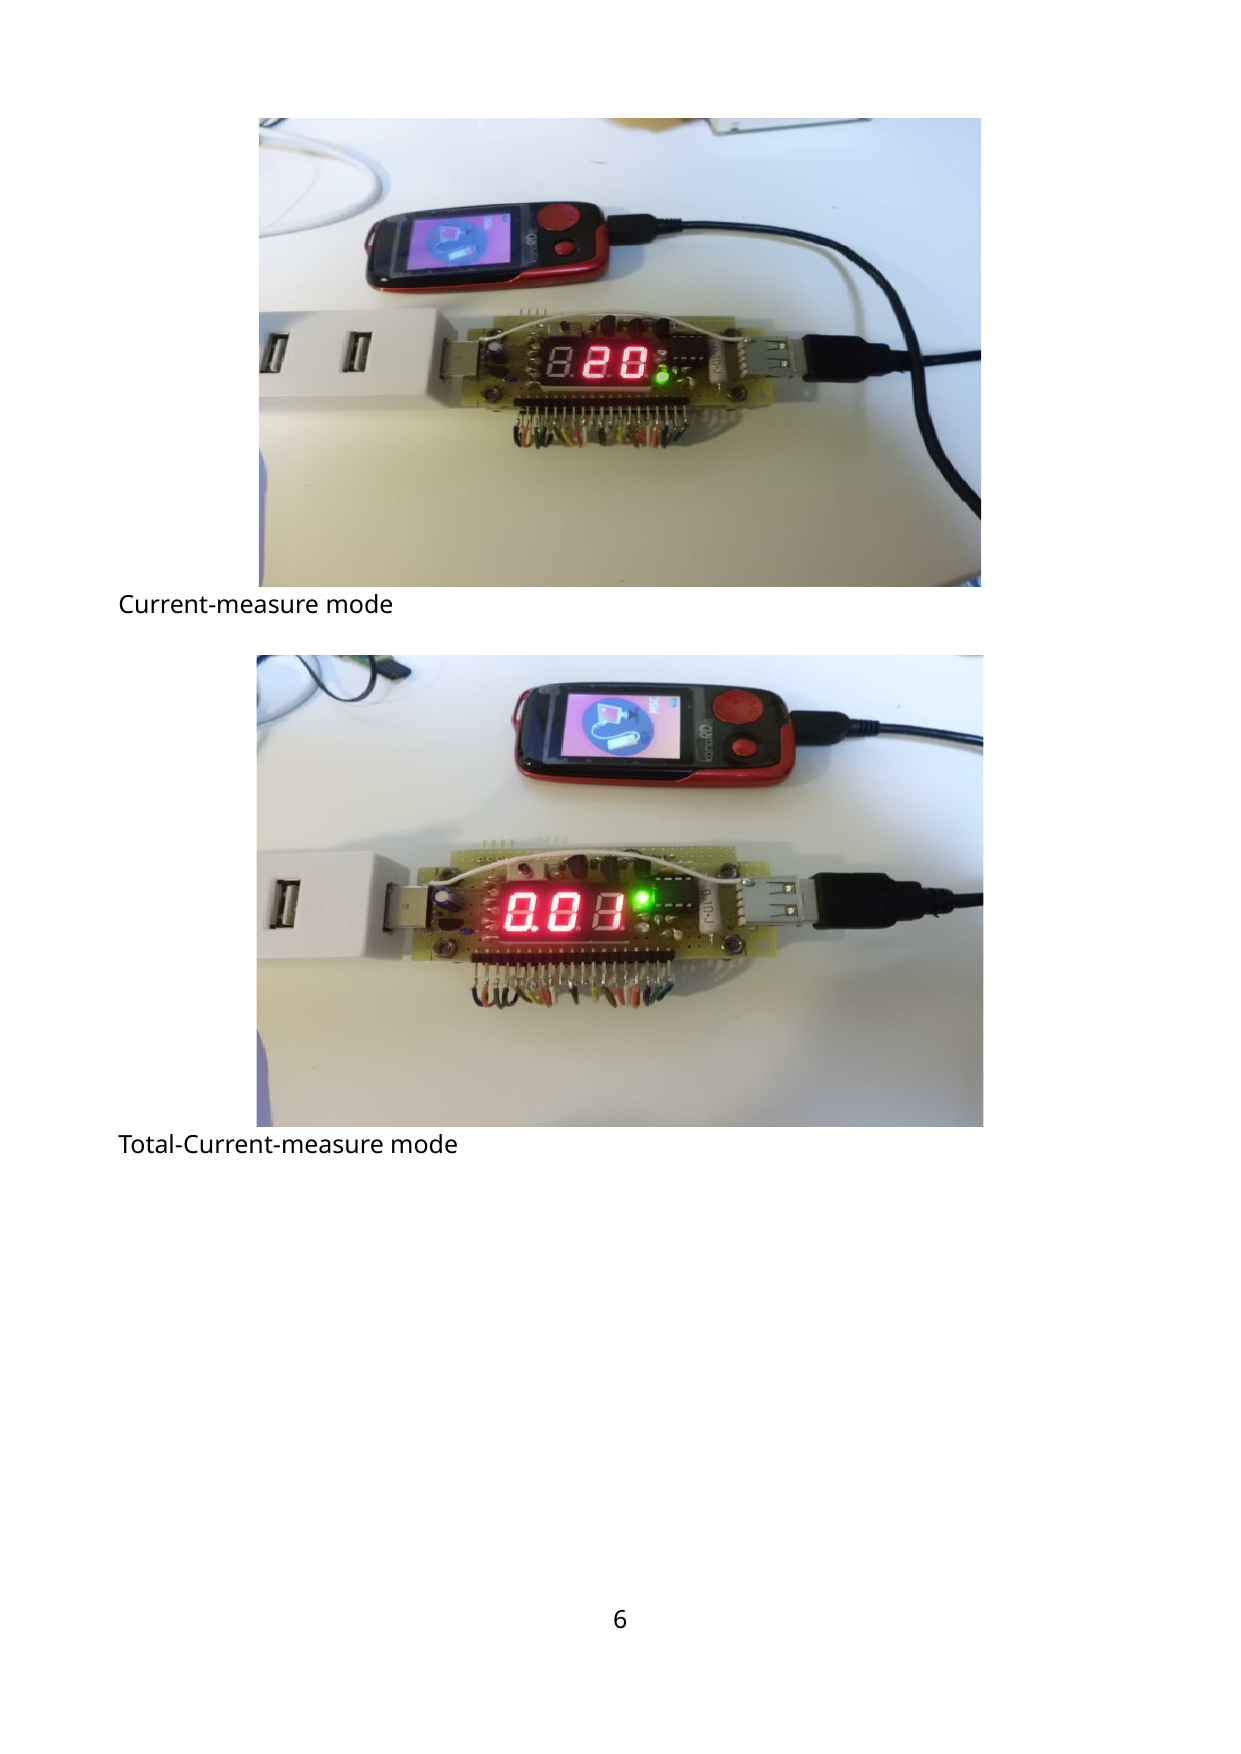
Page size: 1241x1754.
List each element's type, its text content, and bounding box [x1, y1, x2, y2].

picture [256, 655, 984, 1127]
picture [258, 118, 982, 587]
text Total-Current-measure mode [118, 655, 1122, 1160]
text Current-measure mode [118, 118, 1122, 621]
